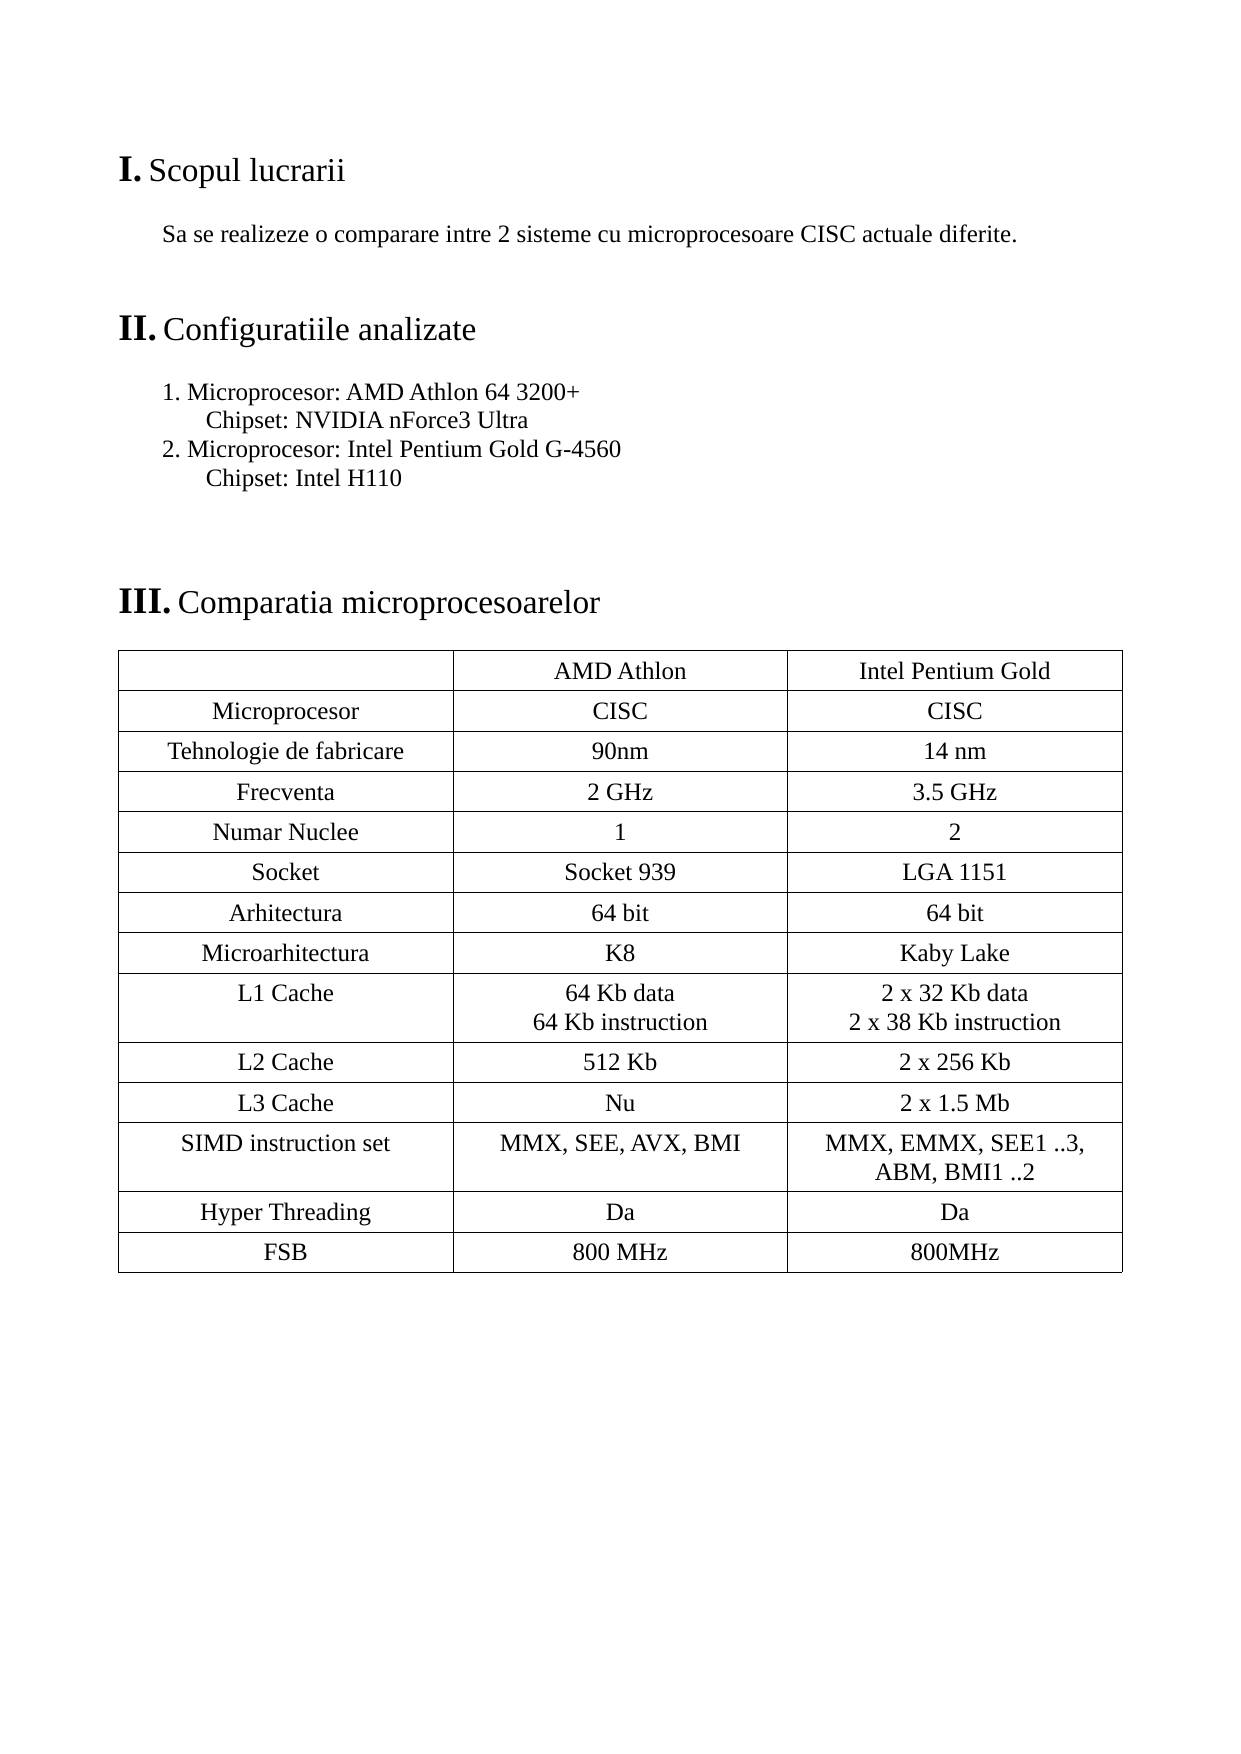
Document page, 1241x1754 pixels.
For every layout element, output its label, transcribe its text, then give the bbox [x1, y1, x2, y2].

table_cell 14 nm [788, 732, 1122, 771]
table_cell 512 Kb [454, 1043, 787, 1082]
table_cell Microprocesor [119, 691, 453, 731]
table_cell 800MHz [788, 1233, 1122, 1272]
text Sa se realizeze o comparare intre 2 sisteme cu microprocesoare CISC actuale diferite. [118, 219, 1122, 247]
text I. Scopul lucrarii [118, 147, 1122, 190]
table_cell Nu [454, 1083, 787, 1122]
table_cell 2 GHz [454, 772, 787, 811]
table_cell LGA 1151 [788, 853, 1122, 892]
table_cell L3 Cache [119, 1083, 453, 1122]
text 2. Microprocesor: Intel Pentium Gold G-4560 [118, 434, 1122, 463]
table_header Intel Pentium Gold [788, 651, 1122, 690]
table_cell 2 x 32 Kb data 2 x 38 Kb instruction [788, 974, 1122, 1042]
table_cell 64 bit [454, 893, 787, 932]
table_cell 2 x 256 Kb [788, 1043, 1122, 1082]
table_cell 3.5 GHz [788, 772, 1122, 811]
table_header [119, 651, 453, 690]
table_cell L2 Cache [119, 1043, 453, 1082]
table_cell Socket 939 [454, 853, 787, 892]
text Chipset: Intel H110 [118, 463, 1122, 492]
table_cell 1 [454, 812, 787, 852]
table_cell Numar Nuclee [119, 812, 453, 852]
table_cell CISC [788, 691, 1122, 731]
table_cell Da [454, 1192, 787, 1232]
table_cell Hyper Threading [119, 1192, 453, 1232]
table_cell Kaby Lake [788, 933, 1122, 972]
table_cell Frecventa [119, 772, 453, 811]
table_cell K8 [454, 933, 787, 972]
table_cell CISC [454, 691, 787, 731]
text II. Configuratiile analizate [118, 305, 1122, 348]
table_cell 90nm [454, 732, 787, 771]
table_cell Socket [119, 853, 453, 892]
table_cell 800 MHz [454, 1233, 787, 1272]
table_cell SIMD instruction set [119, 1123, 453, 1191]
table_cell Da [788, 1192, 1122, 1232]
table_cell MMX, SEE, AVX, BMI [454, 1123, 787, 1191]
table_cell Microarhitectura [119, 933, 453, 972]
table_cell L1 Cache [119, 974, 453, 1042]
table_cell 2 [788, 812, 1122, 852]
table_cell Tehnologie de fabricare [119, 732, 453, 771]
table_cell 2 x 1.5 Mb [788, 1083, 1122, 1122]
table_cell Arhitectura [119, 893, 453, 932]
text 1. Microprocesor: AMD Athlon 64 3200+ [118, 377, 1122, 406]
table_cell 64 Kb data 64 Kb instruction [454, 974, 787, 1042]
text Chipset: NVIDIA nForce3 Ultra [118, 406, 1122, 434]
table_cell MMX, EMMX, SEE1 ..3, ABM, BMI1 ..2 [788, 1123, 1122, 1191]
text III. Comparatia microprocesoarelor [118, 578, 1122, 621]
table_cell 64 bit [788, 893, 1122, 932]
table_cell FSB [119, 1233, 453, 1272]
table_header AMD Athlon [454, 651, 787, 690]
